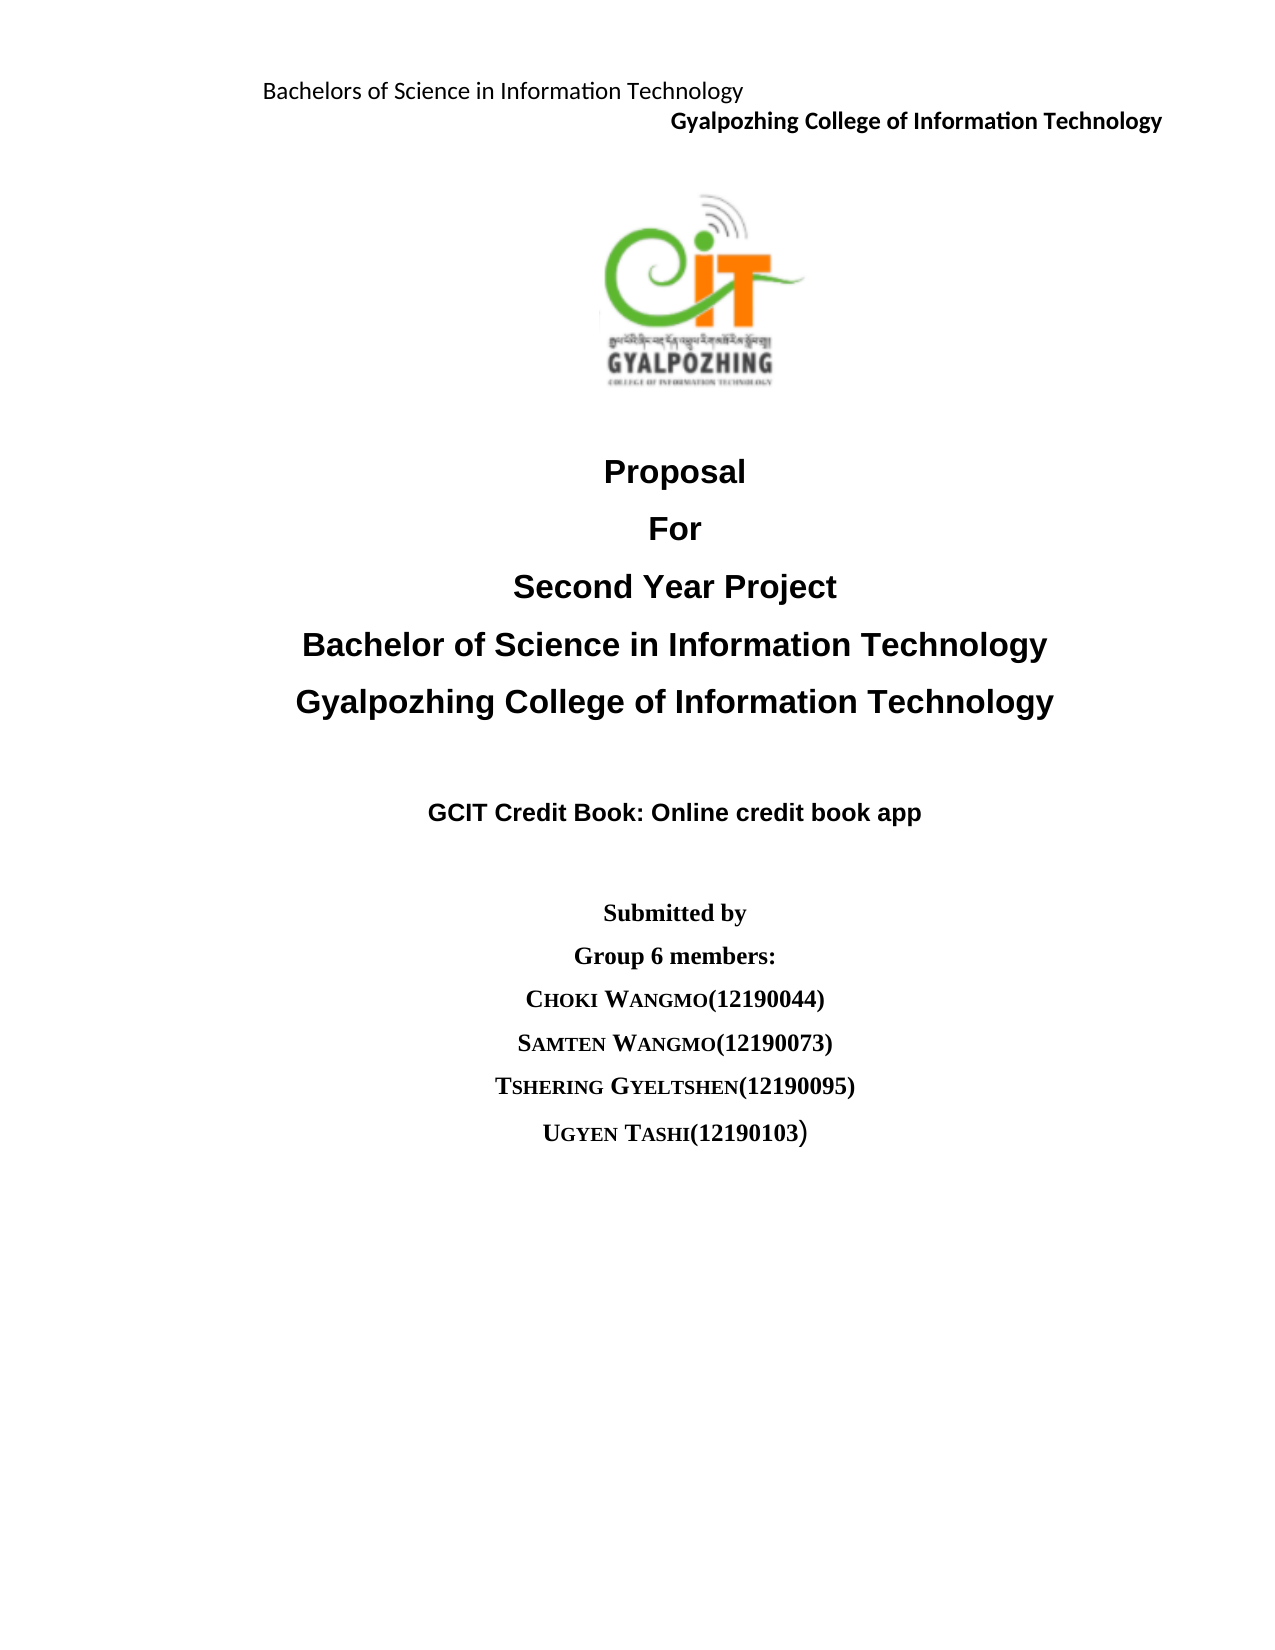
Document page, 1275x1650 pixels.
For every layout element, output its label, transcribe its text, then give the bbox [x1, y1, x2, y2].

text Bachelor of Science in Information Technology [187, 625, 1162, 663]
text Gyalpozhing College of Information Technology [187, 682, 1162, 721]
text Proposal [187, 452, 1162, 490]
text Group 6 members: [187, 941, 1162, 970]
text Choki Wangmo(12190044) [187, 984, 1162, 1013]
text Submitted by [187, 898, 1162, 927]
picture [599, 179, 810, 393]
text Tshering Gyeltshen(12190095) [187, 1071, 1162, 1099]
text GCIT Credit Book: Online credit book app [187, 797, 1162, 826]
text Samten Wangmo(12190073) [187, 1028, 1162, 1056]
text For [187, 509, 1162, 548]
text Second Year Project [187, 567, 1162, 606]
text Ugyen Tashi(12190103) [187, 1114, 1162, 1147]
